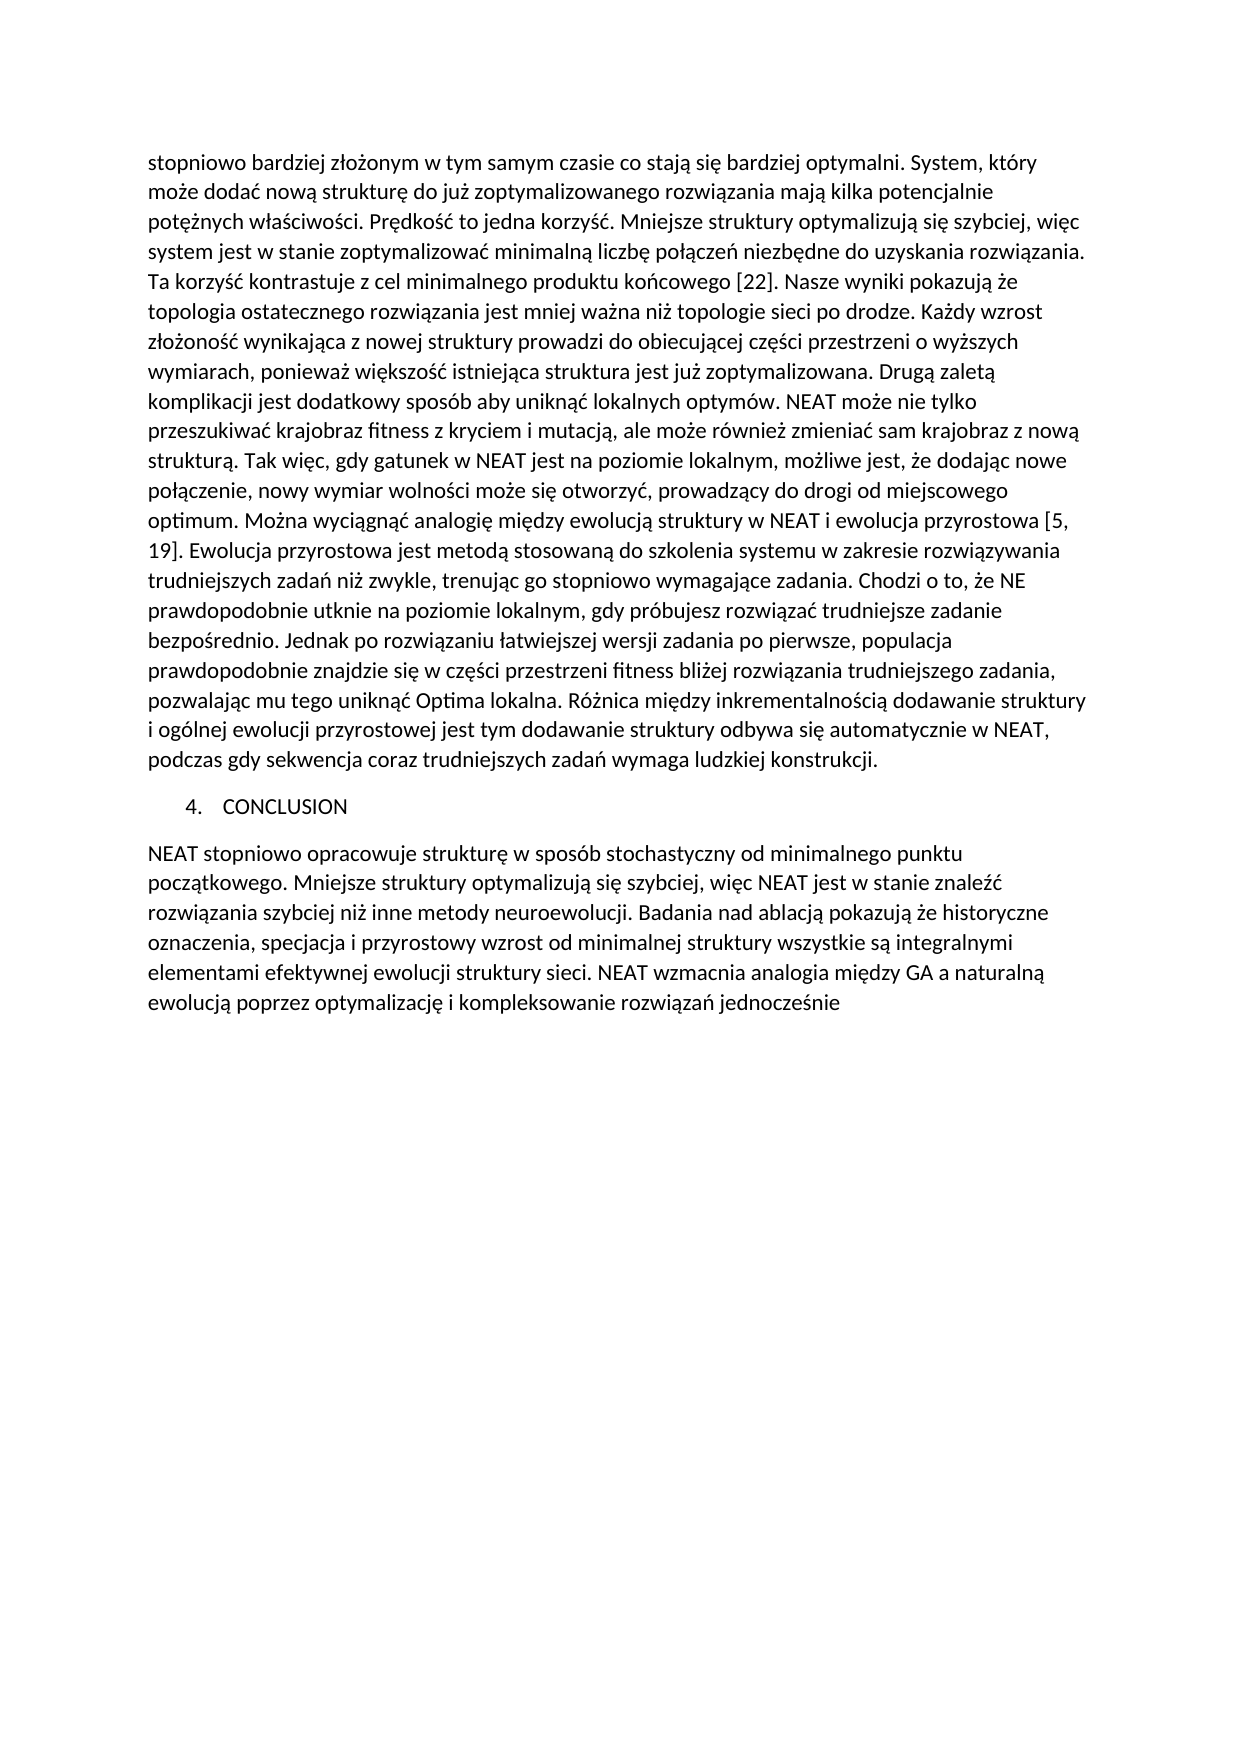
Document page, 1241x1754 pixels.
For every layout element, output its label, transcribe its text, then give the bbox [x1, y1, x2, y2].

list CONCLUSION [185, 792, 1093, 820]
text NEAT stopniowo opracowuje strukturę w sposób stochastyczny od minimalnego punktu początkowego. Mniejsze struktury optymalizują się szybciej, więc NEAT jest w stanie znaleźć rozwiązania szybciej niż inne metody neuroewolucji. Badania nad ablacją pokazują że historyczne oznaczenia, specjacja i przyrostowy wzrost od minimalnej struktury wszystkie są integralnymi elementami efektywnej ewolucji struktury sieci. NEAT wzmacnia analogia między GA a naturalną ewolucją poprzez optymalizację i kompleksowanie rozwiązań jednocześnie [148, 839, 1093, 1016]
text stopniowo bardziej złożonym w tym samym czasie co stają się bardziej optymalni. System, który może dodać nową strukturę do już zoptymalizowanego rozwiązania mają kilka potencjalnie potężnych właściwości. Prędkość to jedna korzyść. Mniejsze struktury optymalizują się szybciej, więc system jest w stanie zoptymalizować minimalną liczbę połączeń niezbędne do uzyskania rozwiązania. Ta korzyść kontrastuje z cel minimalnego produktu końcowego [22]. Nasze wyniki pokazują że topologia ostatecznego rozwiązania jest mniej ważna niż topologie sieci po drodze. Każdy wzrost złożoność wynikająca z nowej struktury prowadzi do obiecującej części przestrzeni o wyższych wymiarach, ponieważ większość istniejąca struktura jest już zoptymalizowana. Drugą zaletą komplikacji jest dodatkowy sposób aby uniknąć lokalnych optymów. NEAT może nie tylko przeszukiwać krajobraz fitness z kryciem i mutacją, ale może również zmieniać sam krajobraz z nową strukturą. Tak więc, gdy gatunek w NEAT jest na poziomie lokalnym, możliwe jest, że dodając nowe połączenie, nowy wymiar wolności może się otworzyć, prowadzący do drogi od miejscowego optimum. Można wyciągnąć analogię między ewolucją struktury w NEAT i ewolucja przyrostowa [5, 19]. Ewolucja przyrostowa jest metodą stosowaną do szkolenia systemu w zakresie rozwiązywania trudniejszych zadań niż zwykle, trenując go stopniowo wymagające zadania. Chodzi o to, że NE prawdopodobnie utknie na poziomie lokalnym, gdy próbujesz rozwiązać trudniejsze zadanie bezpośrednio. Jednak po rozwiązaniu łatwiejszej wersji zadania po pierwsze, populacja prawdopodobnie znajdzie się w części przestrzeni fitness bliżej rozwiązania trudniejszego zadania, pozwalając mu tego uniknąć Optima lokalna. Różnica między inkrementalnością dodawanie struktury i ogólnej ewolucji przyrostowej jest tym dodawanie struktury odbywa się automatycznie w NEAT, podczas gdy sekwencja coraz trudniejszych zadań wymaga ludzkiej konstrukcji. [148, 148, 1093, 773]
